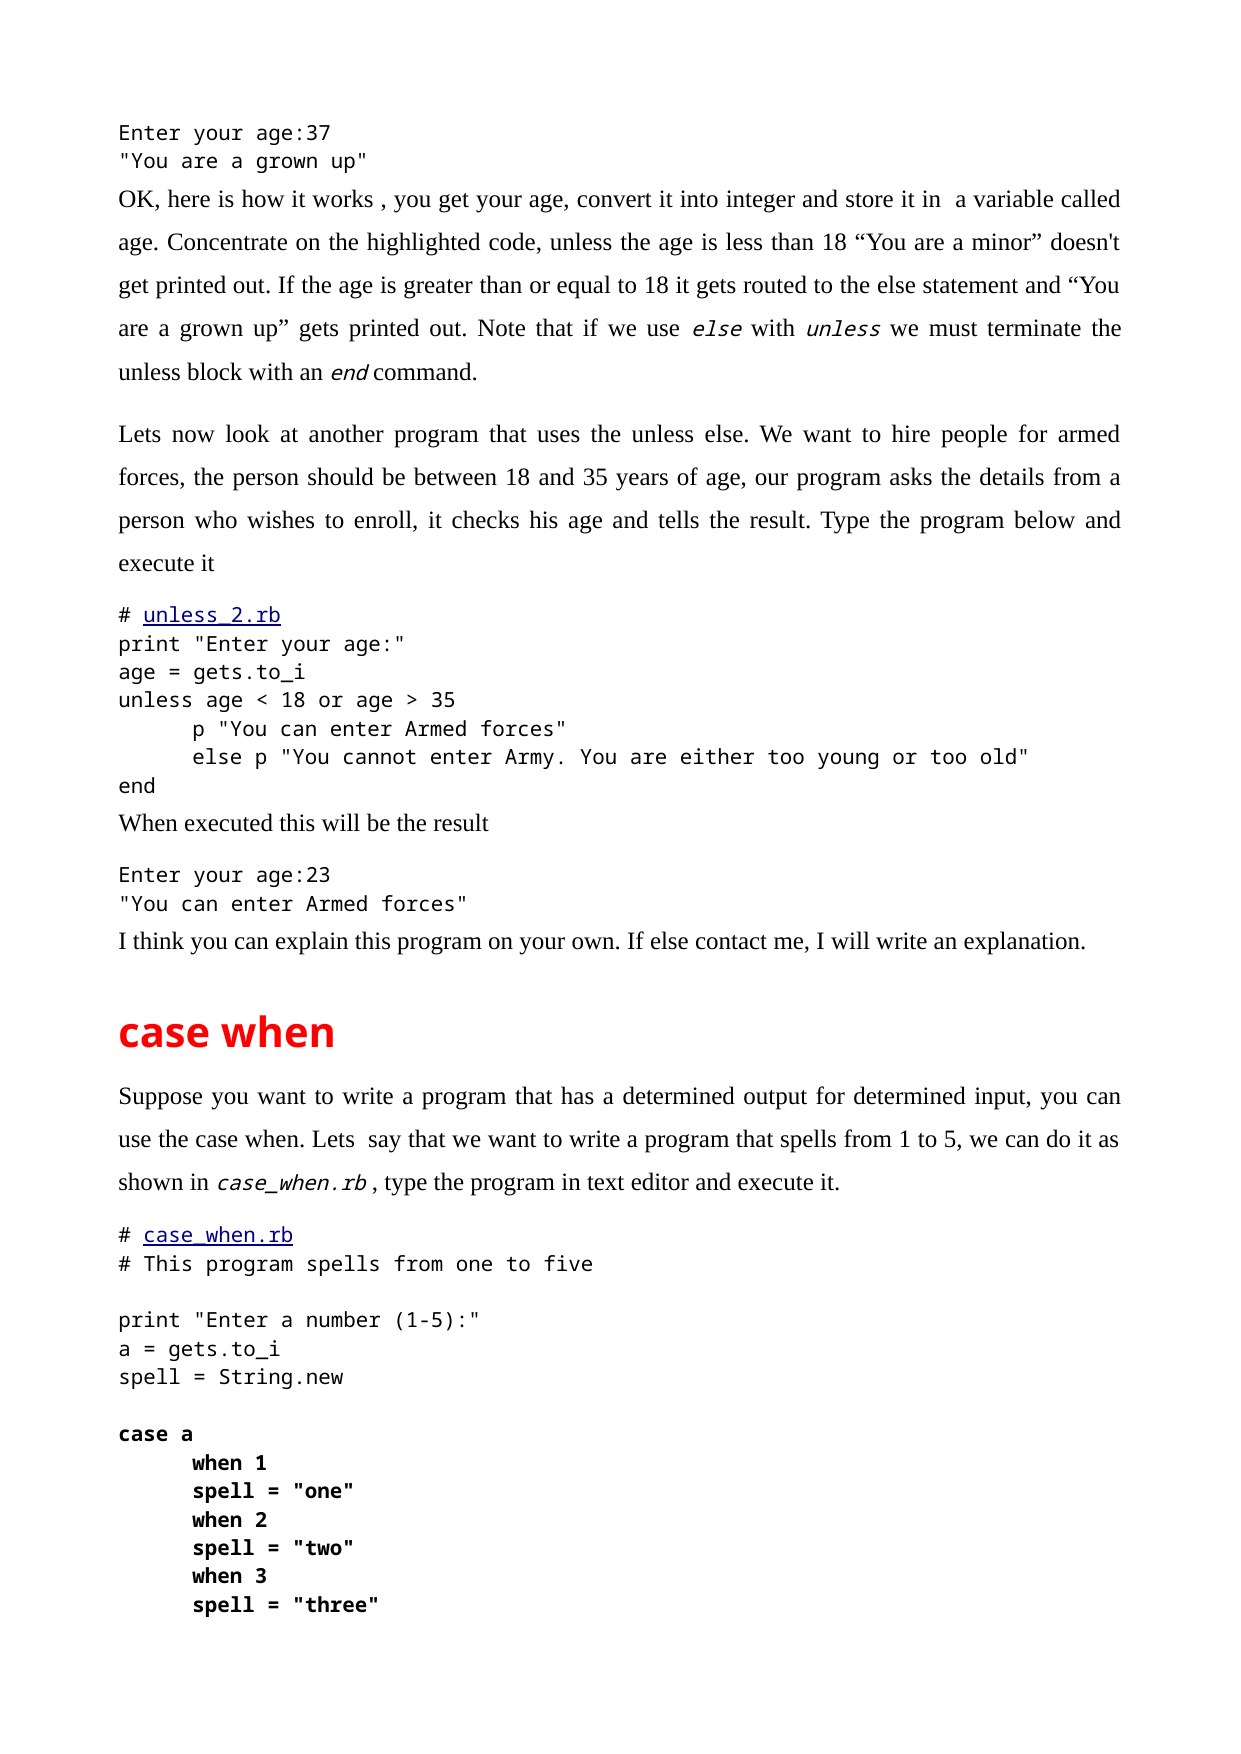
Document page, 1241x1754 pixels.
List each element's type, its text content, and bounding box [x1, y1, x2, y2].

text Enter your age:23 [118, 860, 1122, 889]
text end [118, 771, 1122, 799]
text I think you can explain this program on your own. If else contact me, I will write an explanation. [118, 926, 1122, 955]
text spell = String.new [118, 1362, 1122, 1391]
text Lets now look at another program that uses the unless else. We want to hire people for armed forces, the person should be between 18 and 35 years of age, our program asks the details from a person who wishes to enroll, it checks his age and tells the result. Type the program below and execute it [118, 419, 1122, 577]
subtitle case when [118, 1003, 1122, 1060]
text # This program spells from one to five [118, 1249, 1122, 1277]
text spell = "one" [118, 1476, 1122, 1505]
text OK, here is how it works , you get your age, convert it into integer and store it in a variable called age. Concentrate on the highlighted code, unless the age is less than 18 “You are a minor” doesn't get printed out. If the age is greater than or equal to 18 it gets routed to the else statement and “You are a grown up” gets printed out. Note that if we use else with unless we must terminate the unless block with an end command. [118, 184, 1122, 387]
text a = gets.to_i [118, 1334, 1122, 1362]
text Suppose you want to write a program that has a determined output for determined input, you can use the case when. Lets say that we want to write a program that spells from 1 to 5, we can do it as shown in case_when.rb , type the program in text editor and execute it. [118, 1081, 1122, 1197]
text unless age < 18 or age > 35 [118, 686, 1122, 714]
text # unless_2.rb [118, 600, 1122, 629]
text spell = "two" [118, 1533, 1122, 1562]
text "You can enter Armed forces" [118, 889, 1122, 917]
text Enter your age:37 [118, 118, 1122, 147]
text When executed this will be the result [118, 808, 1122, 837]
text case a [118, 1419, 1122, 1448]
text "You are a grown up" [118, 147, 1122, 175]
text p "You can enter Armed forces" [118, 714, 1122, 742]
text spell = "three" [118, 1590, 1122, 1618]
text when 2 [118, 1505, 1122, 1533]
text print "Enter your age:" [118, 629, 1122, 657]
text print "Enter a number (1-5):" [118, 1306, 1122, 1334]
text when 3 [118, 1562, 1122, 1590]
text when 1 [118, 1448, 1122, 1476]
text else p "You cannot enter Army. You are either too young or too old" [118, 742, 1122, 771]
text age = gets.to_i [118, 657, 1122, 686]
text # case_when.rb [118, 1220, 1122, 1249]
